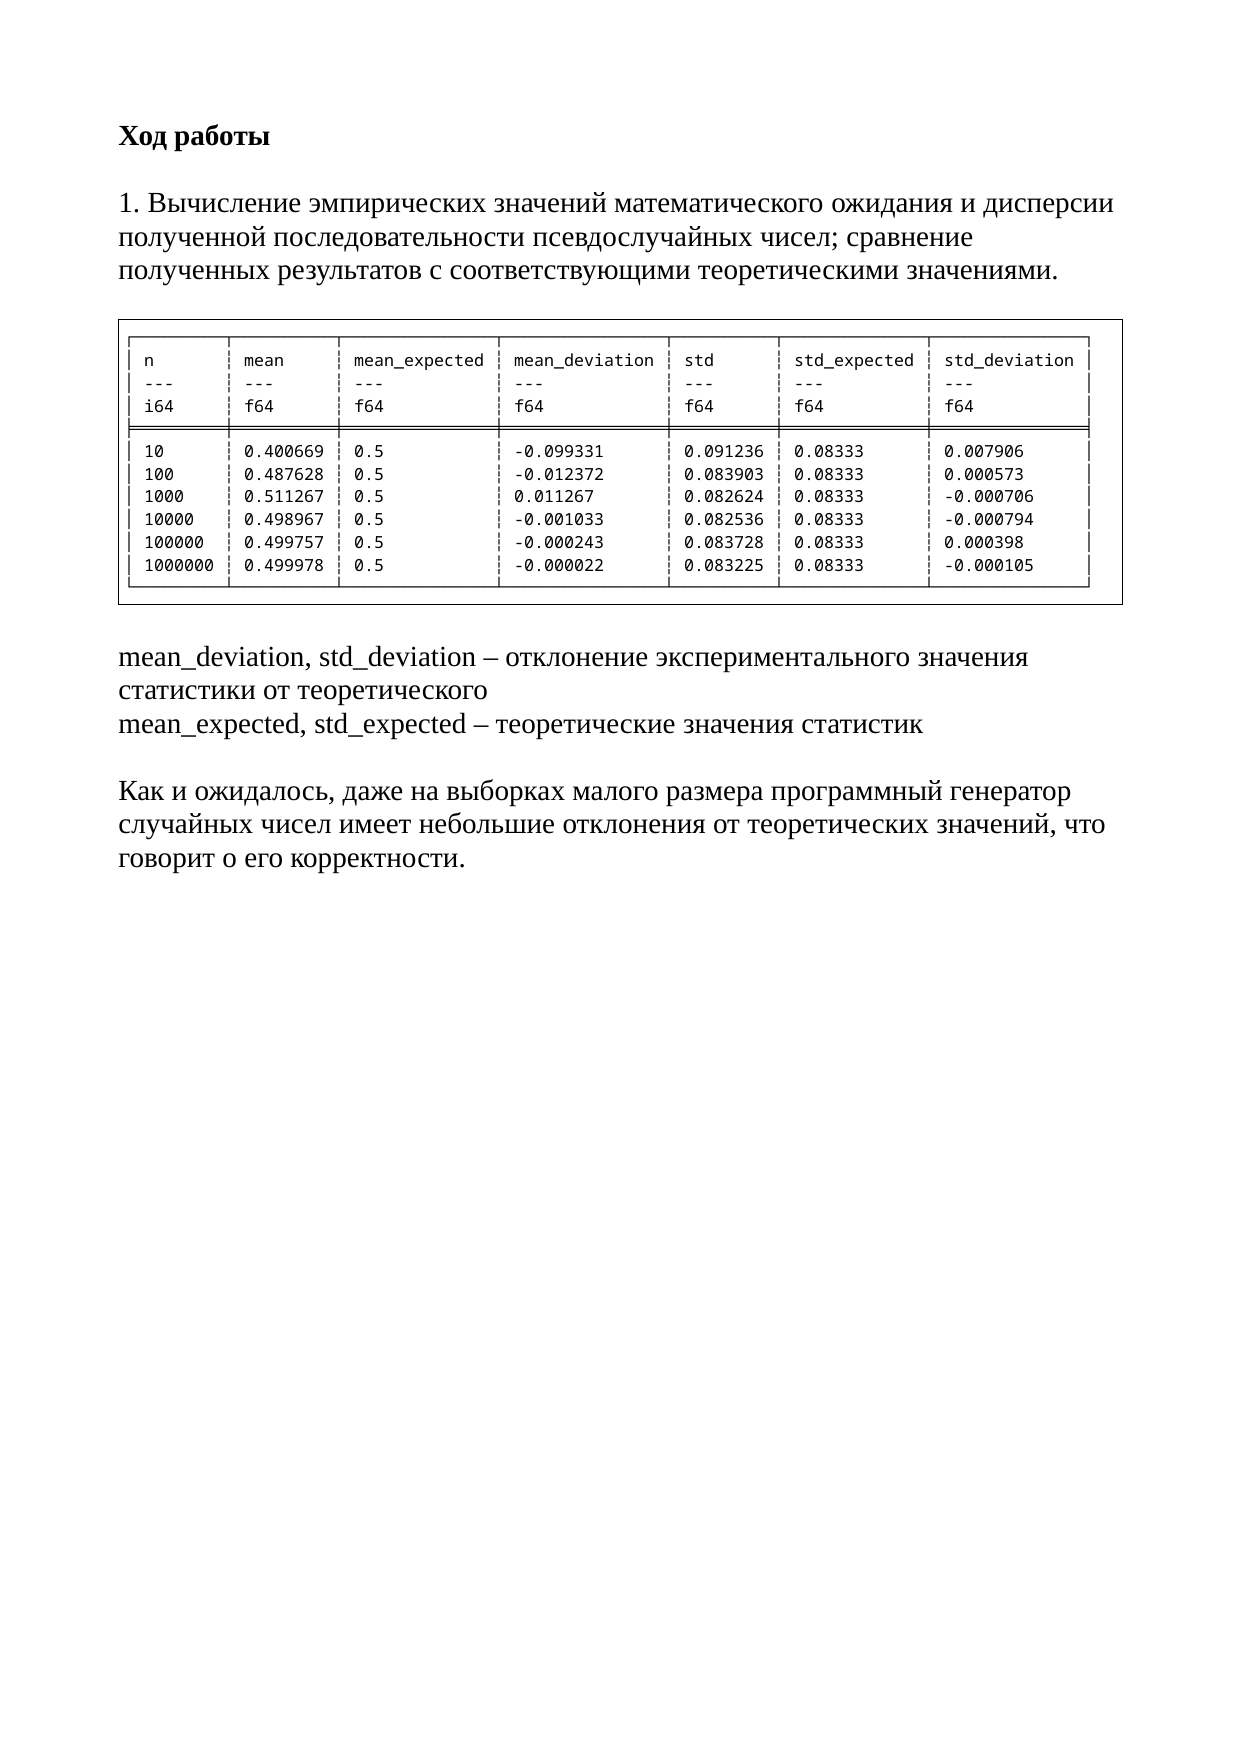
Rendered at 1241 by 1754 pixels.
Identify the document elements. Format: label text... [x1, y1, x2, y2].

text mean_expected, std_expected – теоретические значения статистик [118, 706, 1122, 739]
text 1. Вычисление эмпирических значений математического ожидания и дисперсии полученной последовательности псевдослучайных чисел; сравнение полученных результатов с соответствующими теоретическими значениями. [118, 185, 1122, 286]
text Ход работы [118, 118, 1122, 152]
table_header ┌─────────┬──────────┬───────────────┬────────────────┬──────────┬──────────────┬───────────────┐ │ n ┆ mean ┆ mean_expected ┆ mean_deviation ┆ std ┆ std_expected ┆ std_deviation │ │ --- ┆ --- ┆ --- ┆ --- ┆ --- ┆ --- ┆ --- │ │ i64 ┆ f64 ┆ f64 ┆ f64 ┆ f64 ┆ f64 ┆ f64 │ ╞═════════╪══════════╪═══════════════╪════════════════╪══════════╪══════════════╪═══════════════╡ │ 10 ┆ 0.400669 ┆ 0.5 ┆ -0.099331 ┆ 0.091236 ┆ 0.08333 ┆ 0.007906 │ │ 100 ┆ 0.487628 ┆ 0.5 ┆ -0.012372 ┆ 0.083903 ┆ 0.08333 ┆ 0.000573 │ │ 1000 ┆ 0.511267 ┆ 0.5 ┆ 0.011267 ┆ 0.082624 ┆ 0.08333 ┆ -0.000706 │ │ 10000 ┆ 0.498967 ┆ 0.5 ┆ -0.001033 ┆ 0.082536 ┆ 0.08333 ┆ -0.000794 │ │ 100000 ┆ 0.499757 ┆ 0.5 ┆ -0.000243 ┆ 0.083728 ┆ 0.08333 ┆ 0.000398 │ │ 1000000 ┆ 0.499978 ┆ 0.5 ┆ -0.000022 ┆ 0.083225 ┆ 0.08333 ┆ -0.000105 │ └─────────┴──────────┴───────────────┴────────────────┴──────────┴──────────────┴───────────────┘ [119, 320, 1122, 604]
text Как и ожидалось, даже на выборках малого размера программный генератор случайных чисел имеет небольшие отклонения от теоретических значений, что говорит о его корректности. [118, 773, 1122, 874]
text mean_deviation, std_deviation – отклонение экспериментального значения статистики от теоретического [118, 639, 1122, 706]
